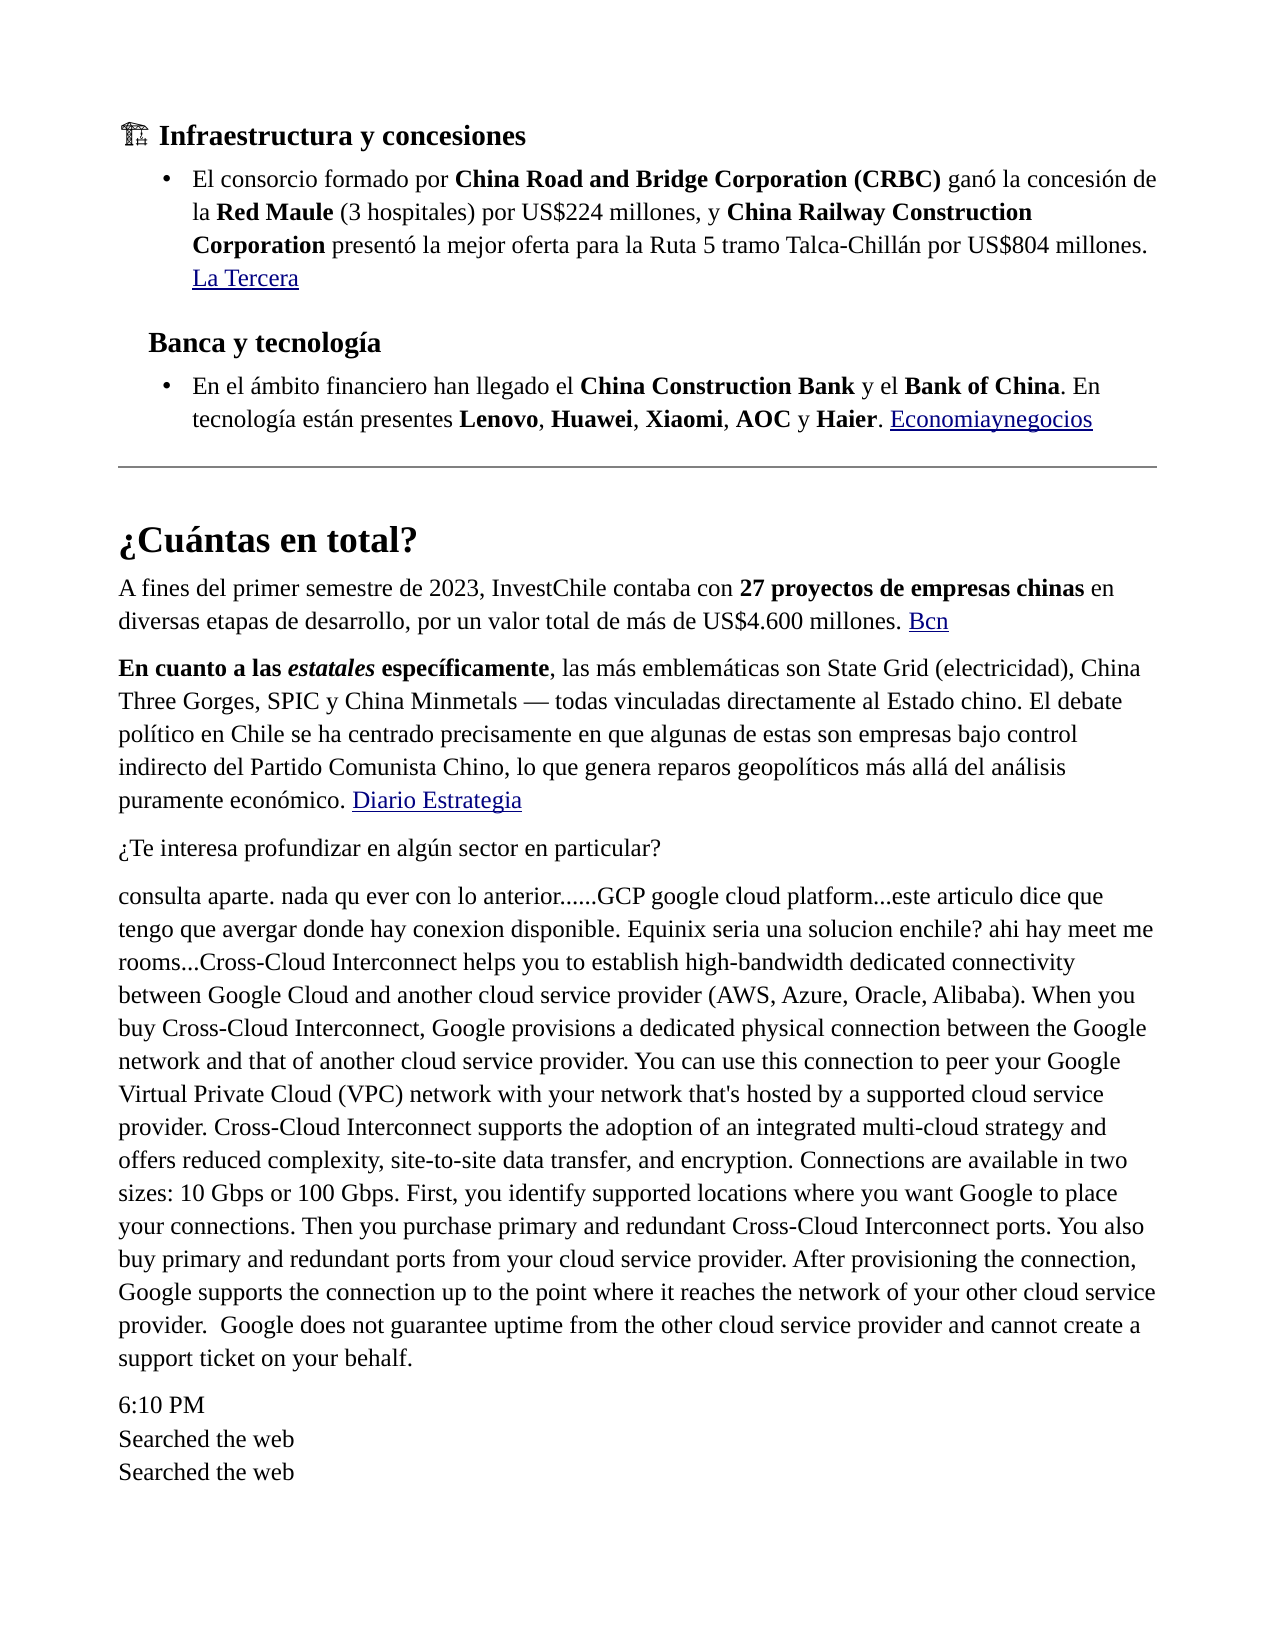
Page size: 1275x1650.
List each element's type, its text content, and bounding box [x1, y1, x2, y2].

subtitle 🏗️ Infraestructura y concesiones [118, 118, 1157, 152]
text Searched the web [118, 1424, 1157, 1452]
text 6:10 PM [118, 1391, 1157, 1419]
list En el ámbito financiero han llegado el China Construction Bank y el Bank of China. En tecnología están presentes Lenovo, Huawei, Xiaomi, AOC y Haier. Economiaynegocios [162, 371, 1157, 433]
text A fines del primer semestre de 2023, InvestChile contaba con 27 proyectos de empresas chinas en diversas etapas de desarrollo, por un valor total de más de US$4.600 millones. Bcn [118, 573, 1157, 634]
subtitle ¿Cuántas en total? [118, 517, 1157, 560]
subtitle 🏦 Banca y tecnología [118, 325, 1157, 359]
text consulta aparte. nada qu ever con lo anterior......GCP google cloud platform...este articulo dice que tengo que avergar donde hay conexion disponible. Equinix seria una solucion enchile? ahi hay meet me rooms...Cross-Cloud Interconnect helps you to establish high-bandwidth dedicated connectivity between Google Cloud and another cloud service provider (AWS, Azure, Oracle, Alibaba). When you buy Cross-Cloud Interconnect, Google provisions a dedicated physical connection between the Google network and that of another cloud service provider. You can use this connection to peer your Google Virtual Private Cloud (VPC) network with your network that's hosted by a supported cloud service provider. Cross-Cloud Interconnect supports the adoption of an integrated multi-cloud strategy and offers reduced complexity, site-to-site data transfer, and encryption. Connections are available in two sizes: 10 Gbps or 100 Gbps. First, you identify supported locations where you want Google to place your connections. Then you purchase primary and redundant Cross-Cloud Interconnect ports. You also buy primary and redundant ports from your cloud service provider. After provisioning the connection, Google supports the connection up to the point where it reaches the network of your other cloud service provider. Google does not guarantee uptime from the other cloud service provider and cannot create a support ticket on your behalf. [118, 881, 1157, 1372]
text En cuanto a las estatales específicamente, las más emblemáticas son State Grid (electricidad), China Three Gorges, SPIC y China Minmetals — todas vinculadas directamente al Estado chino. El debate político en Chile se ha centrado precisamente en que algunas de estas son empresas bajo control indirecto del Partido Comunista Chino, lo que genera reparos geopolíticos más allá del análisis puramente económico. Diario Estrategia [118, 653, 1157, 814]
text Searched the web [118, 1457, 1157, 1485]
list El consorcio formado por China Road and Bridge Corporation (CRBC) ganó la concesión de la Red Maule (3 hospitales) por US$224 millones, y China Railway Construction Corporation presentó la mejor oferta para la Ruta 5 tramo Talca-Chillán por US$804 millones. La Tercera [162, 164, 1157, 292]
text ¿Te interesa profundizar en algún sector en particular? [118, 833, 1157, 862]
